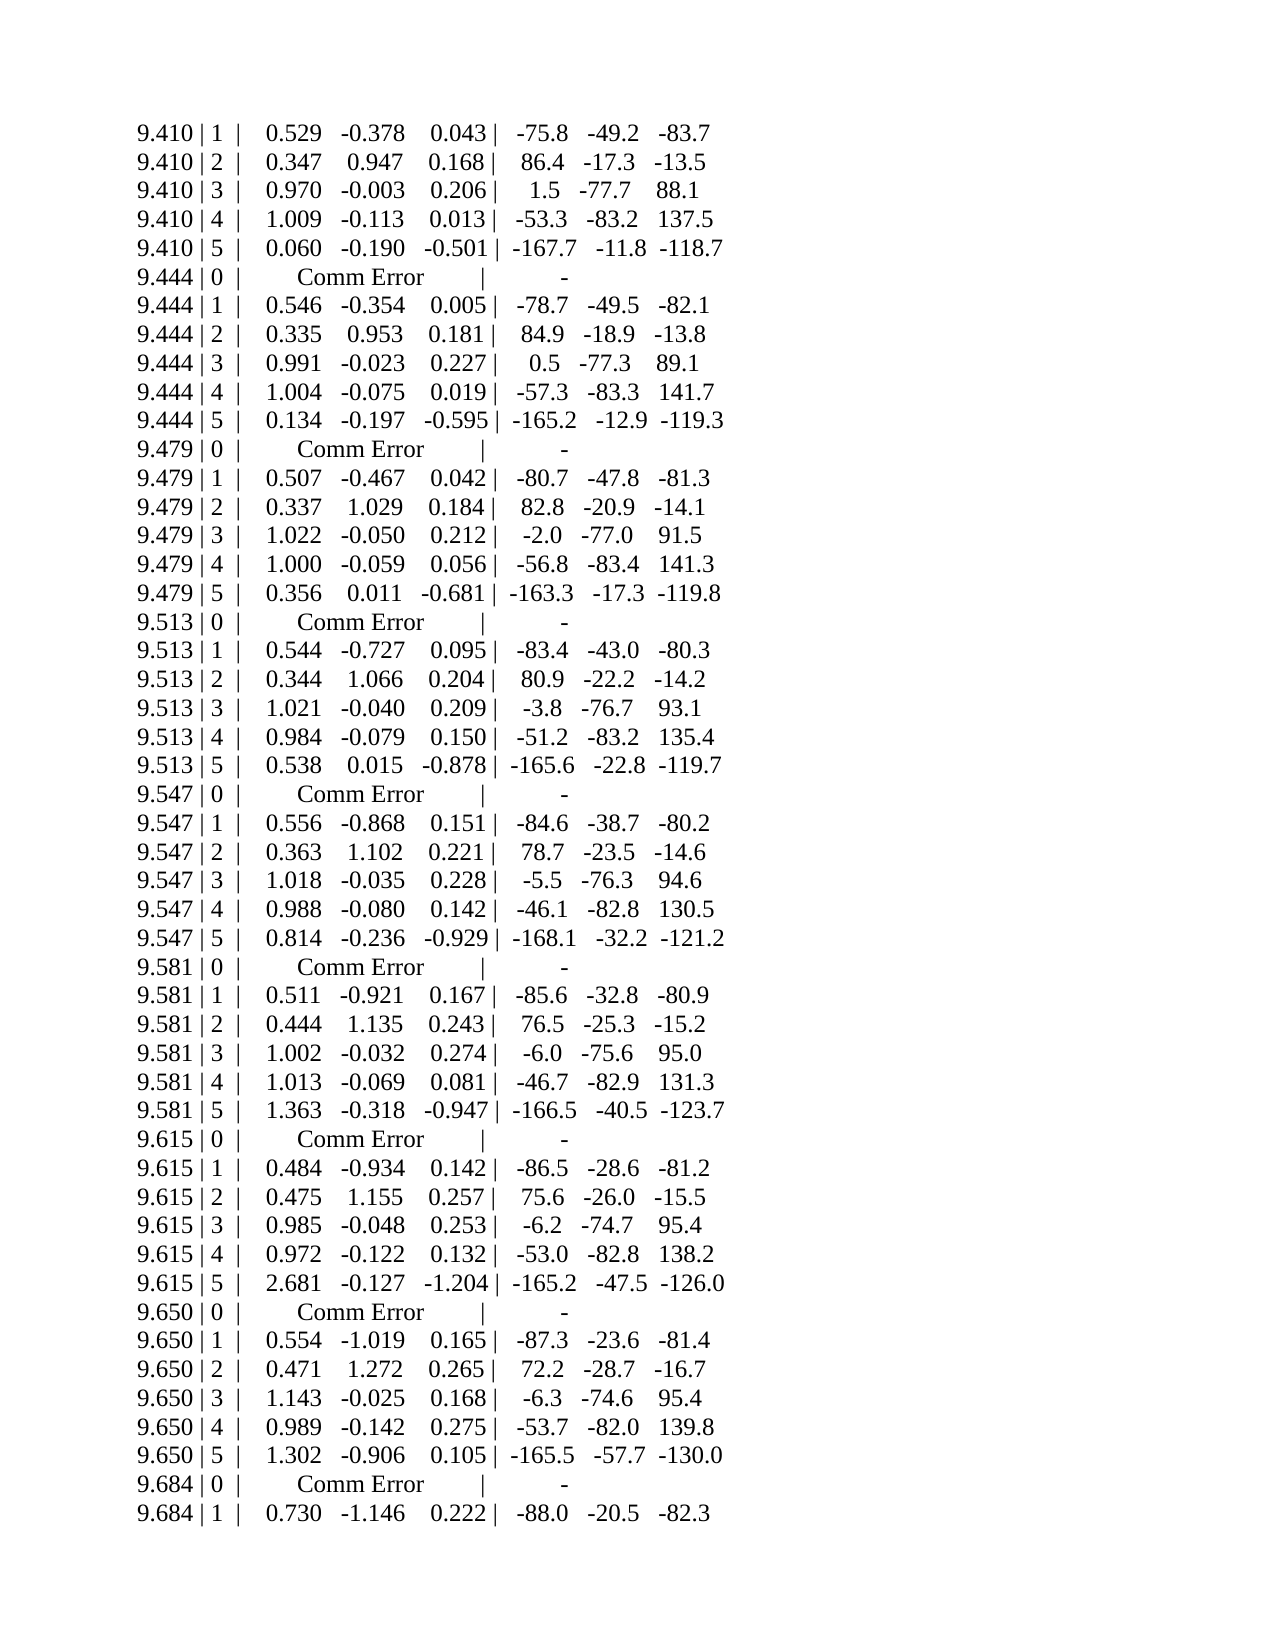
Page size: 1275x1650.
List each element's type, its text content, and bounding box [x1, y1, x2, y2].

text 9.444 | 3 | 0.991 -0.023 0.227 | 0.5 -77.3 89.1 [118, 348, 1157, 377]
text 9.444 | 2 | 0.335 0.953 0.181 | 84.9 -18.9 -13.8 [118, 319, 1157, 348]
text 9.547 | 5 | 0.814 -0.236 -0.929 | -168.1 -32.2 -121.2 [118, 923, 1157, 952]
text 9.444 | 4 | 1.004 -0.075 0.019 | -57.3 -83.3 141.7 [118, 377, 1157, 406]
text 9.513 | 3 | 1.021 -0.040 0.209 | -3.8 -76.7 93.1 [118, 693, 1157, 722]
text 9.479 | 5 | 0.356 0.011 -0.681 | -163.3 -17.3 -119.8 [118, 578, 1157, 607]
text 9.581 | 3 | 1.002 -0.032 0.274 | -6.0 -75.6 95.0 [118, 1038, 1157, 1067]
text 9.479 | 2 | 0.337 1.029 0.184 | 82.8 -20.9 -14.1 [118, 492, 1157, 521]
text 9.410 | 1 | 0.529 -0.378 0.043 | -75.8 -49.2 -83.7 [118, 118, 1157, 147]
text 9.479 | 3 | 1.022 -0.050 0.212 | -2.0 -77.0 91.5 [118, 521, 1157, 549]
text 9.479 | 1 | 0.507 -0.467 0.042 | -80.7 -47.8 -81.3 [118, 463, 1157, 492]
text 9.444 | 1 | 0.546 -0.354 0.005 | -78.7 -49.5 -82.1 [118, 291, 1157, 319]
text 9.547 | 1 | 0.556 -0.868 0.151 | -84.6 -38.7 -80.2 [118, 808, 1157, 837]
text 9.615 | 4 | 0.972 -0.122 0.132 | -53.0 -82.8 138.2 [118, 1239, 1157, 1268]
text 9.479 | 4 | 1.000 -0.059 0.056 | -56.8 -83.4 141.3 [118, 549, 1157, 578]
text 9.650 | 4 | 0.989 -0.142 0.275 | -53.7 -82.0 139.8 [118, 1412, 1157, 1441]
text 9.581 | 1 | 0.511 -0.921 0.167 | -85.6 -32.8 -80.9 [118, 981, 1157, 1009]
text 9.410 | 2 | 0.347 0.947 0.168 | 86.4 -17.3 -13.5 [118, 147, 1157, 176]
text 9.479 | 0 | Comm Error | - [118, 434, 1157, 463]
text 9.547 | 0 | Comm Error | - [118, 779, 1157, 808]
text 9.650 | 1 | 0.554 -1.019 0.165 | -87.3 -23.6 -81.4 [118, 1326, 1157, 1354]
text 9.650 | 2 | 0.471 1.272 0.265 | 72.2 -28.7 -16.7 [118, 1354, 1157, 1383]
text 9.547 | 2 | 0.363 1.102 0.221 | 78.7 -23.5 -14.6 [118, 837, 1157, 866]
text 9.513 | 5 | 0.538 0.015 -0.878 | -165.6 -22.8 -119.7 [118, 751, 1157, 779]
text 9.513 | 2 | 0.344 1.066 0.204 | 80.9 -22.2 -14.2 [118, 664, 1157, 693]
text 9.650 | 3 | 1.143 -0.025 0.168 | -6.3 -74.6 95.4 [118, 1383, 1157, 1412]
text 9.684 | 0 | Comm Error | - [118, 1469, 1157, 1498]
text 9.650 | 0 | Comm Error | - [118, 1297, 1157, 1326]
text 9.547 | 3 | 1.018 -0.035 0.228 | -5.5 -76.3 94.6 [118, 866, 1157, 894]
text 9.444 | 5 | 0.134 -0.197 -0.595 | -165.2 -12.9 -119.3 [118, 406, 1157, 434]
text 9.615 | 3 | 0.985 -0.048 0.253 | -6.2 -74.7 95.4 [118, 1211, 1157, 1239]
text 9.615 | 2 | 0.475 1.155 0.257 | 75.6 -26.0 -15.5 [118, 1182, 1157, 1211]
text 9.513 | 1 | 0.544 -0.727 0.095 | -83.4 -43.0 -80.3 [118, 636, 1157, 664]
text 9.615 | 5 | 2.681 -0.127 -1.204 | -165.2 -47.5 -126.0 [118, 1268, 1157, 1297]
text 9.581 | 2 | 0.444 1.135 0.243 | 76.5 -25.3 -15.2 [118, 1009, 1157, 1038]
text 9.581 | 5 | 1.363 -0.318 -0.947 | -166.5 -40.5 -123.7 [118, 1096, 1157, 1124]
text 9.684 | 1 | 0.730 -1.146 0.222 | -88.0 -20.5 -82.3 [118, 1498, 1157, 1527]
text 9.513 | 4 | 0.984 -0.079 0.150 | -51.2 -83.2 135.4 [118, 722, 1157, 751]
text 9.581 | 4 | 1.013 -0.069 0.081 | -46.7 -82.9 131.3 [118, 1067, 1157, 1096]
text 9.615 | 1 | 0.484 -0.934 0.142 | -86.5 -28.6 -81.2 [118, 1153, 1157, 1182]
text 9.444 | 0 | Comm Error | - [118, 262, 1157, 291]
text 9.513 | 0 | Comm Error | - [118, 607, 1157, 636]
text 9.410 | 4 | 1.009 -0.113 0.013 | -53.3 -83.2 137.5 [118, 204, 1157, 233]
text 9.410 | 5 | 0.060 -0.190 -0.501 | -167.7 -11.8 -118.7 [118, 233, 1157, 262]
text 9.615 | 0 | Comm Error | - [118, 1124, 1157, 1153]
text 9.581 | 0 | Comm Error | - [118, 952, 1157, 981]
text 9.650 | 5 | 1.302 -0.906 0.105 | -165.5 -57.7 -130.0 [118, 1441, 1157, 1469]
text 9.547 | 4 | 0.988 -0.080 0.142 | -46.1 -82.8 130.5 [118, 894, 1157, 923]
text 9.410 | 3 | 0.970 -0.003 0.206 | 1.5 -77.7 88.1 [118, 176, 1157, 204]
